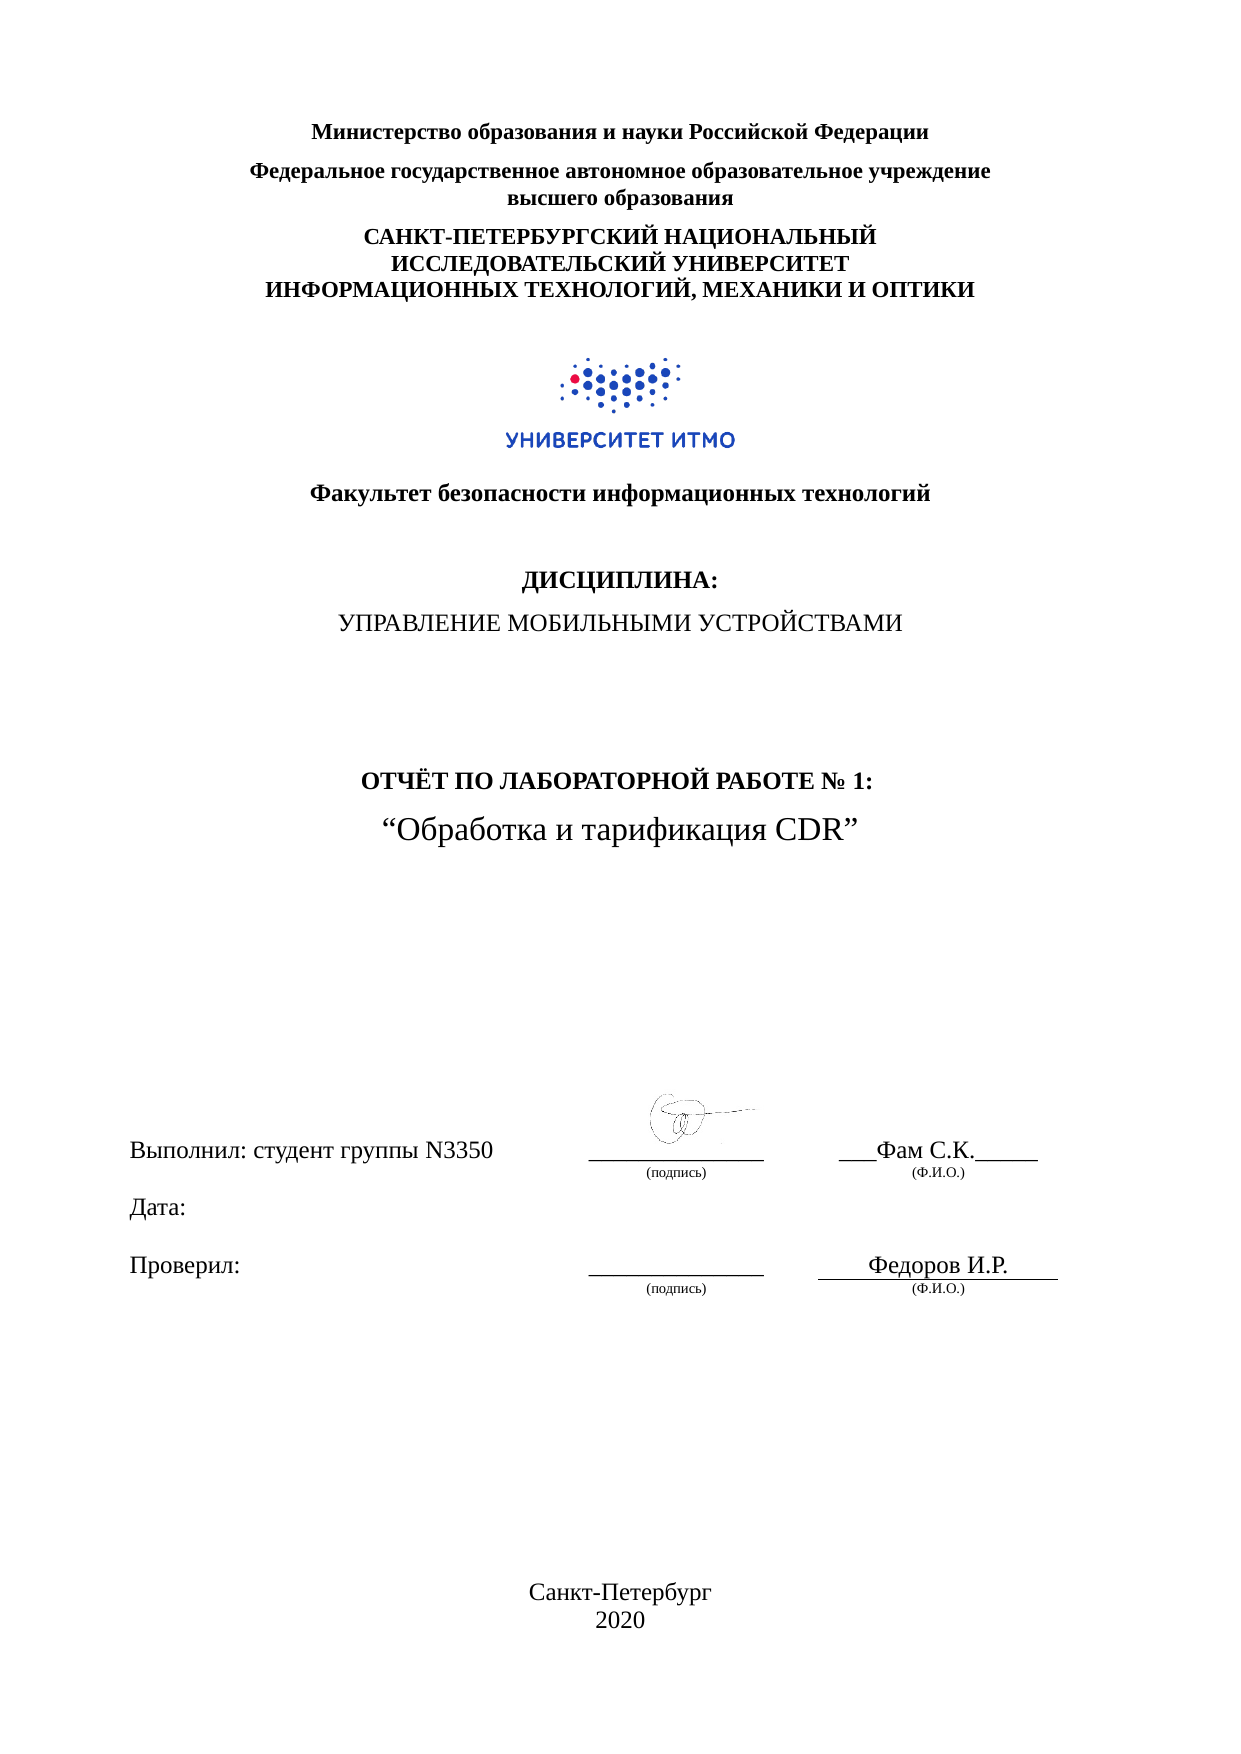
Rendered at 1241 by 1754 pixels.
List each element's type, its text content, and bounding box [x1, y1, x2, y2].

text исследовательский университет [118, 250, 1122, 276]
table_cell Проверил: [118, 1250, 534, 1279]
text информационных технологий, механики и оптики [118, 276, 1122, 302]
table_cell [118, 1279, 534, 1308]
table_cell [118, 1164, 534, 1192]
table_cell ______________ [535, 1250, 818, 1279]
text Санкт-Петербург [118, 1577, 1122, 1606]
table_header ______________ [535, 1135, 818, 1164]
picture [478, 330, 762, 475]
text 2020 [118, 1606, 1122, 1634]
text Факультет безопасности информационных технологий [118, 478, 1122, 507]
text ОТЧЁТ ПО ЛАБОРАТОРНОЙ РАБОТЕ № 1: [118, 766, 1122, 795]
table_header Выполнил: студент группы N3350 [118, 1135, 534, 1164]
table_cell Федоров И.Р. [818, 1250, 1058, 1279]
table_cell (подпись) [535, 1279, 818, 1308]
text Министерство образования и науки Российской Федерации [118, 118, 1122, 144]
table_cell [818, 1193, 1058, 1250]
table_cell (Ф.И.О.) [818, 1164, 1058, 1192]
table_header ___Фам С.К._____ [818, 1135, 1058, 1164]
text высшего образования [118, 184, 1122, 210]
table_cell (Ф.И.О.) [818, 1280, 1058, 1308]
table_cell Дата: [118, 1193, 534, 1250]
text Федеральное государственное автономное образовательное учреждение [118, 158, 1122, 184]
text управление мобильными устройствами [118, 608, 1122, 637]
text “Обработка и тарификация CDR” [118, 809, 1122, 847]
text Дисциплина: [118, 565, 1122, 593]
text Санкт-Петербургский национальный [118, 223, 1122, 250]
table_cell (подпись) [535, 1164, 818, 1192]
table_cell [535, 1193, 818, 1250]
picture [631, 1083, 766, 1159]
